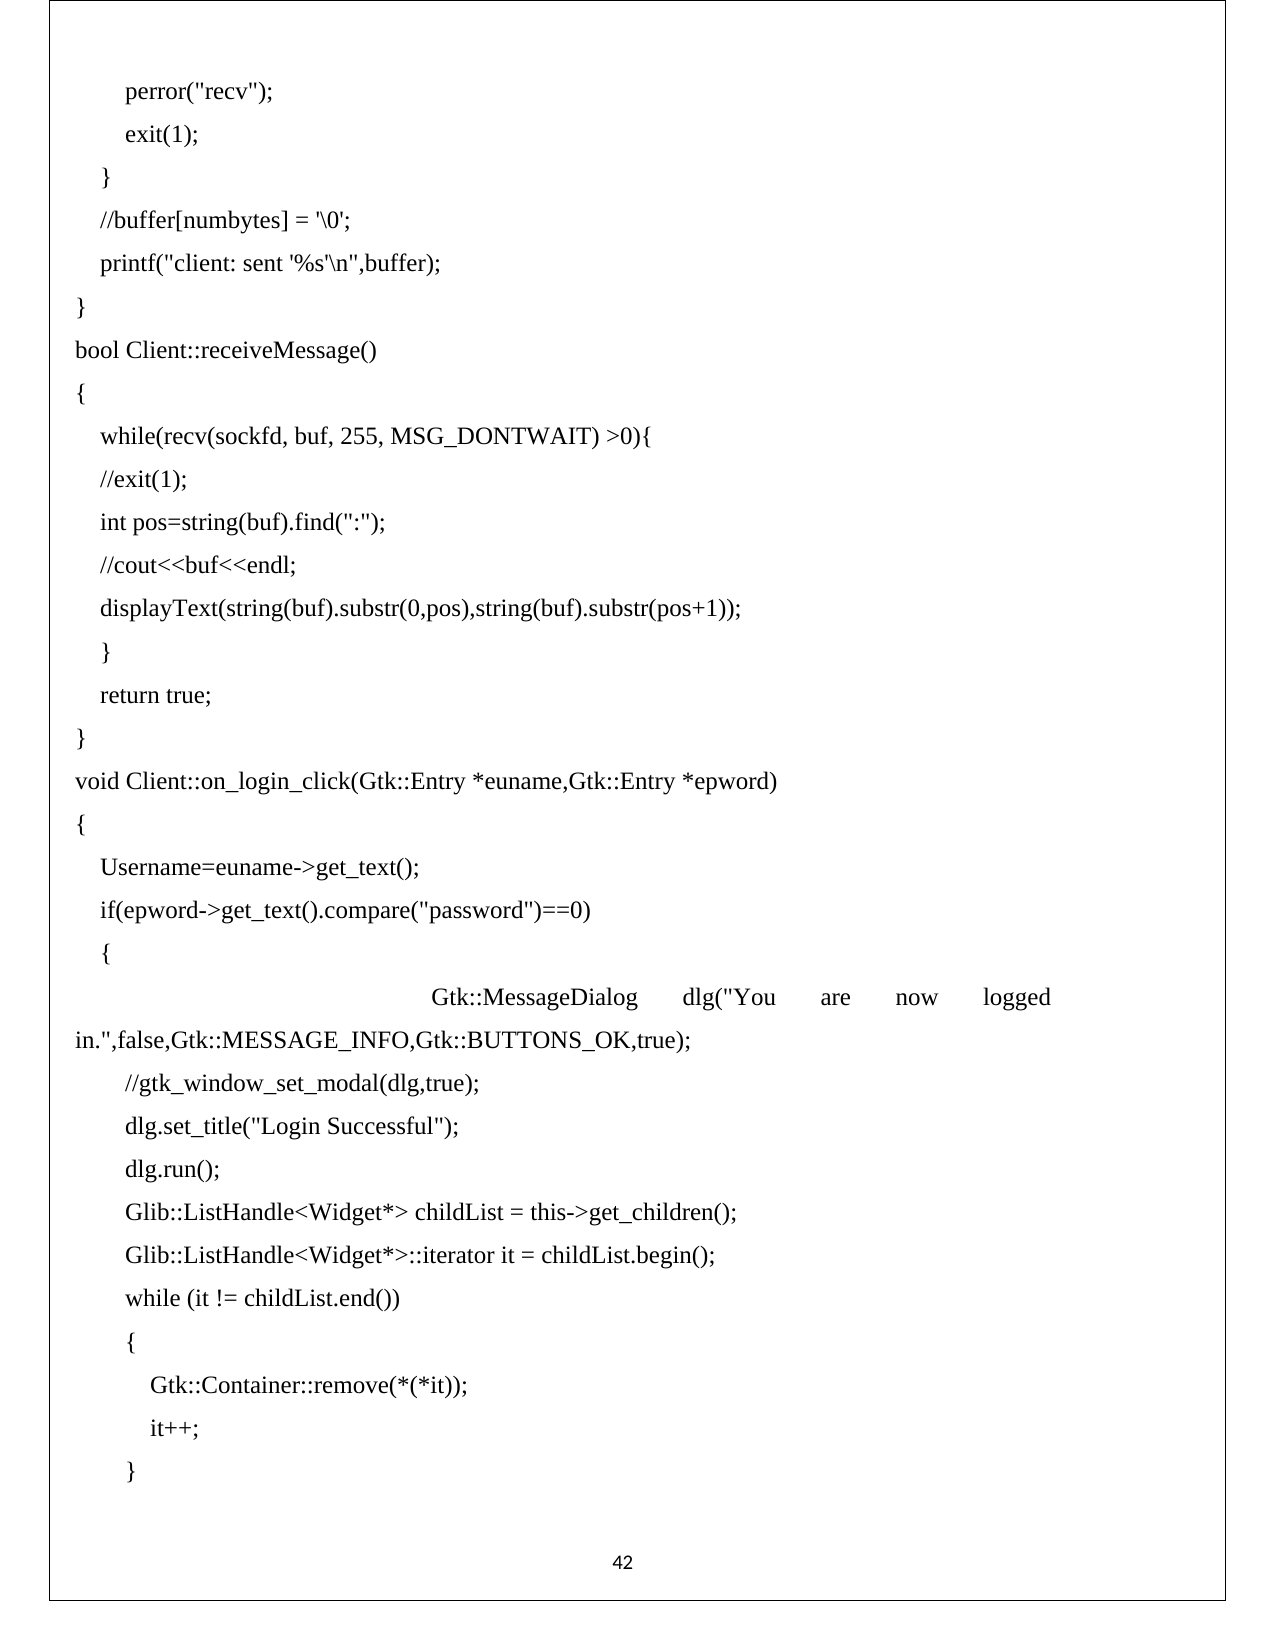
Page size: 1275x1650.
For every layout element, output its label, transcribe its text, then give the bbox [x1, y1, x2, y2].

text printf("client: sent '%s'\n",buffer); [75, 248, 1051, 277]
text } [75, 1456, 1051, 1485]
text while(recv(sockfd, buf, 255, MSG_DONTWAIT) >0){ [75, 421, 1051, 450]
text { [75, 378, 1051, 407]
text //cout<<buf<<endl; [75, 550, 1051, 579]
text perror("recv"); [75, 76, 1051, 105]
text dlg.set_title("Login Successful"); [75, 1111, 1051, 1140]
text } [75, 723, 1051, 752]
text { [75, 938, 1051, 967]
text while (it != childList.end()) [75, 1283, 1051, 1312]
text bool Client::receiveMessage() [75, 335, 1051, 363]
text displayText(string(buf).substr(0,pos),string(buf).substr(pos+1)); [75, 593, 1051, 622]
text if(epword->get_text().compare("password")==0) [75, 895, 1051, 924]
text } [75, 292, 1051, 320]
text return true; [75, 680, 1051, 708]
text Glib::ListHandle<Widget*> childList = this->get_children(); [75, 1197, 1051, 1226]
text Gtk::MessageDialog dlg("You are now logged in.",false,Gtk::MESSAGE_INFO,Gtk::BUTTONS_OK,true); [75, 982, 1051, 1053]
text //buffer[numbytes] = '\0'; [75, 205, 1051, 234]
text { [75, 809, 1051, 838]
text Gtk::Container::remove(*(*it)); [75, 1370, 1051, 1398]
text it++; [75, 1413, 1051, 1442]
text Username=euname->get_text(); [75, 852, 1051, 881]
text { [75, 1327, 1051, 1355]
text int pos=string(buf).find(":"); [75, 507, 1051, 536]
text Glib::ListHandle<Widget*>::iterator it = childList.begin(); [75, 1240, 1051, 1269]
text //exit(1); [75, 464, 1051, 493]
text exit(1); [75, 119, 1051, 148]
text } [75, 637, 1051, 665]
text } [75, 162, 1051, 191]
text //gtk_window_set_modal(dlg,true); [75, 1068, 1051, 1097]
text dlg.run(); [75, 1154, 1051, 1183]
text void Client::on_login_click(Gtk::Entry *euname,Gtk::Entry *epword) [75, 766, 1051, 795]
